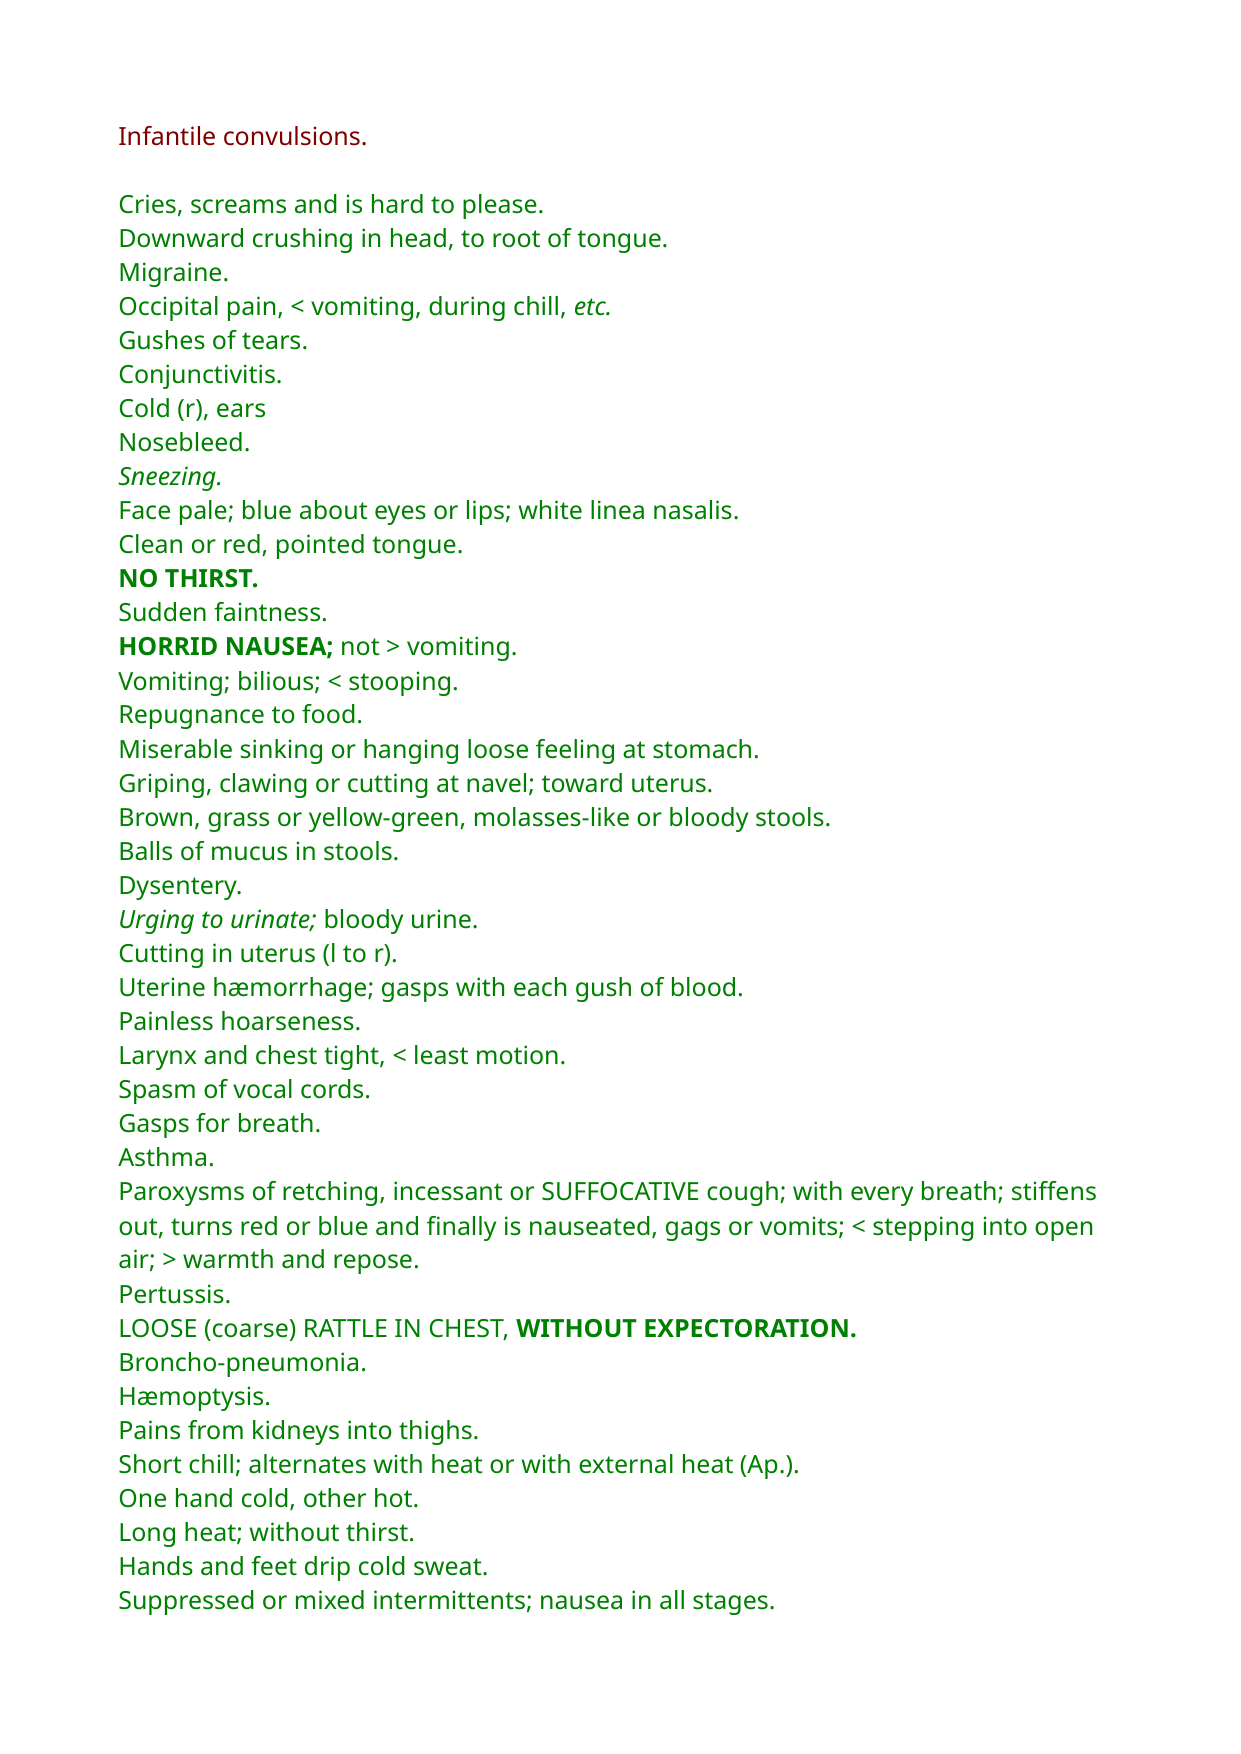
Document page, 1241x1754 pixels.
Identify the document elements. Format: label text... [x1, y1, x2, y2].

text Griping, clawing or cutting at navel; toward uterus. [118, 765, 1122, 799]
text Gasps for breath. [118, 1106, 1122, 1140]
text Uterine hæmorrhage; gasps with each gush of blood. [118, 970, 1122, 1004]
text Spasm of vocal cords. [118, 1072, 1122, 1106]
text Paroxysms of retching, incessant or SUFFOCATIVE cough; with every breath; stiffens out, turns red or blue and finally is nauseated, gags or vomits; < stepping into open air; > warmth and repose. [118, 1174, 1122, 1276]
text Balls of mucus in stools. [118, 833, 1122, 867]
text Urging to urinate; bloody urine. [118, 902, 1122, 936]
text Downward crushing in head, to root of tongue. [118, 220, 1122, 254]
text Pains from kidneys into thighs. [118, 1412, 1122, 1447]
text Short chill; alternates with heat or with external heat (Ap.). [118, 1447, 1122, 1481]
text Infantile convulsions. [118, 118, 1122, 152]
text Brown, grass or yellow-green, molasses-like or bloody stools. [118, 799, 1122, 833]
text Suppressed or mixed intermittents; nausea in all stages. [118, 1583, 1122, 1617]
text Miserable sinking or hanging loose feeling at stomach. [118, 731, 1122, 765]
text Gushes of tears. [118, 322, 1122, 357]
text Migraine. [118, 254, 1122, 288]
text Hands and feet drip cold sweat. [118, 1549, 1122, 1583]
text Conjunctivitis. [118, 357, 1122, 391]
text Dysentery. [118, 867, 1122, 902]
text Larynx and chest tight, < least motion. [118, 1038, 1122, 1072]
text Hæmoptysis. [118, 1378, 1122, 1412]
text Long heat; without thirst. [118, 1515, 1122, 1549]
text Face pale; blue about eyes or lips; white linea nasalis. [118, 493, 1122, 527]
text Painless hoarseness. [118, 1004, 1122, 1038]
text One hand cold, other hot. [118, 1481, 1122, 1515]
text Asthma. [118, 1140, 1122, 1174]
text Sneezing. [118, 459, 1122, 493]
text HORRID NAUSEA; not > vomiting. [118, 629, 1122, 663]
text Broncho-pneumonia. [118, 1344, 1122, 1378]
text Pertussis. [118, 1276, 1122, 1310]
text Cutting in uterus (l to r). [118, 936, 1122, 970]
text Vomiting; bilious; < stooping. [118, 663, 1122, 697]
text Cries, screams and is hard to please. [118, 186, 1122, 220]
text Repugnance to food. [118, 697, 1122, 731]
text Sudden faintness. [118, 595, 1122, 629]
text Nosebleed. [118, 425, 1122, 459]
text Clean or red, pointed tongue. [118, 527, 1122, 561]
text Occipital pain, < vomiting, during chill, etc. [118, 288, 1122, 322]
text Cold (r), ears [118, 391, 1122, 425]
text NO THIRST. [118, 561, 1122, 595]
text LOOSE (coarse) RATTLE IN CHEST, WITHOUT EXPECTORATION. [118, 1310, 1122, 1344]
